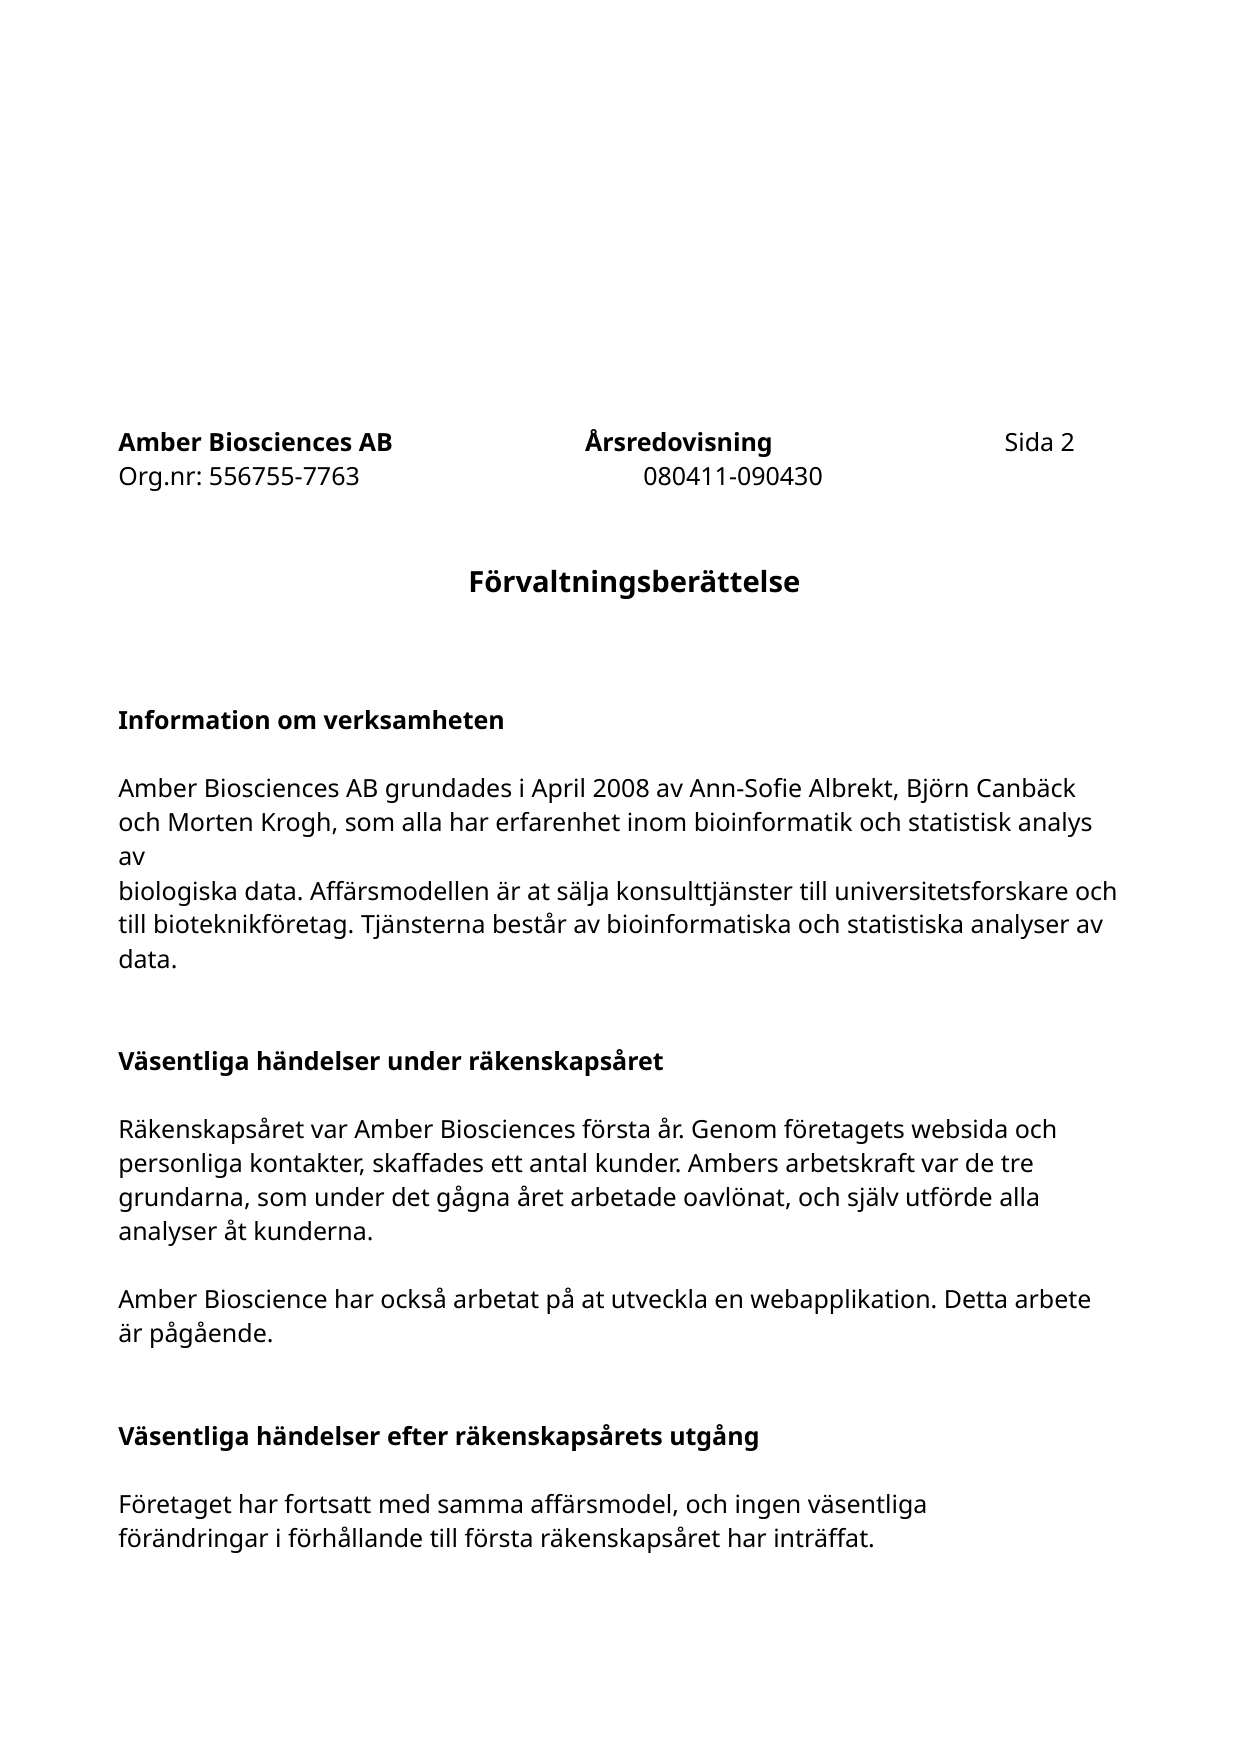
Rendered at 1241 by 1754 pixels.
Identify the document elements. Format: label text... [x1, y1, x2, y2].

text Amber Bioscience har också arbetat på at utveckla en webapplikation. Detta arbete är pågående. [118, 1282, 1122, 1350]
text Företaget har fortsatt med samma affärsmodel, och ingen väsentliga [118, 1486, 1122, 1520]
text Amber Biosciences AB grundades i April 2008 av Ann-Sofie Albrekt, Björn Canbäck [118, 771, 1122, 805]
text till bioteknikföretag. Tjänsterna består av bioinformatiska och statistiska analyser av data. [118, 907, 1122, 975]
text Org.nr: 556755-7763 080411-090430 [118, 459, 1122, 493]
text Väsentliga händelser efter räkenskapsårets utgång [118, 1418, 1122, 1452]
text biologiska data. Affärsmodellen är at sälja konsulttjänster till universitetsforskare och [118, 873, 1122, 907]
text Räkenskapsåret var Amber Biosciences första år. Genom företagets websida och personliga kontakter, skaffades ett antal kunder. Ambers arbetskraft var de tre grundarna, som under det gågna året arbetade oavlönat, och själv utförde alla analyser åt kunderna. [118, 1112, 1122, 1248]
text Förvaltningsberättelse [118, 561, 1122, 601]
text Väsentliga händelser under räkenskapsåret [118, 1043, 1122, 1077]
text och Morten Krogh, som alla har erfarenhet inom bioinformatik och statistisk analys av [118, 805, 1122, 873]
text förändringar i förhållande till första räkenskapsåret har inträffat. [118, 1520, 1122, 1554]
text Amber Biosciences AB Årsredovisning Sida 2 [118, 425, 1122, 459]
text Information om verksamheten [118, 703, 1122, 737]
